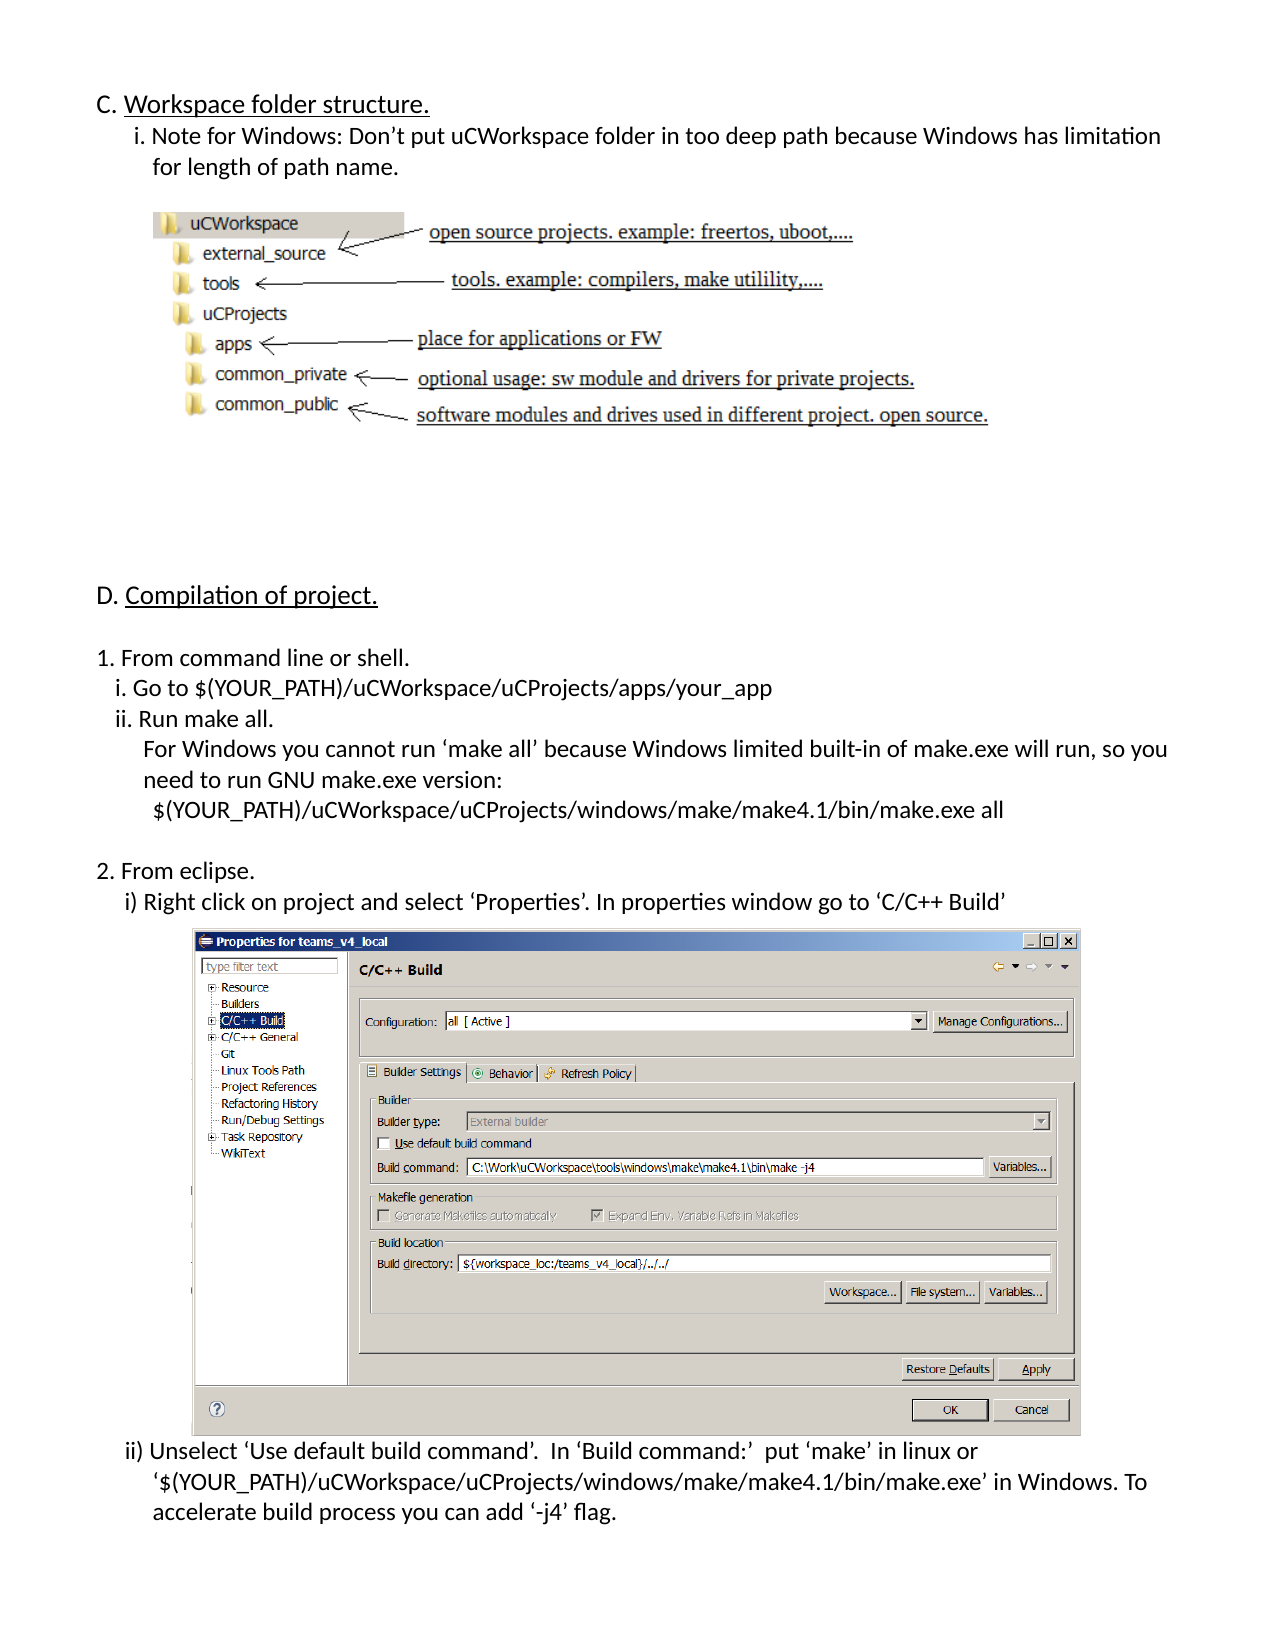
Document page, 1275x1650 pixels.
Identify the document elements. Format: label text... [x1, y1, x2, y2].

text i. Go to $(YOUR_PATH)/uCWorkspace/uCProjects/apps/your_app [115, 672, 1184, 703]
text For Windows you cannot run ‘make all’ because Windows limited built-in of make.exe will run, so you need to run GNU make.exe version: [143, 733, 1184, 794]
text 1. From command line or shell. [96, 642, 1184, 672]
text $(YOUR_PATH)/uCWorkspace/uCProjects/windows/make/make4.1/bin/make.exe all [152, 794, 1184, 825]
text ii. Run make all. [115, 703, 1184, 733]
picture [153, 212, 1127, 517]
text 2. From eclipse. [96, 855, 1184, 886]
text i) Right click on project and select ‘Properties’. In properties window go to ‘C/C++ Build’ [124, 886, 1184, 916]
picture [191, 928, 1081, 1436]
text i. Note for Windows: Don’t put uCWorkspace folder in too deep path because Windows has limitation for length of path name. [134, 121, 1184, 182]
text D. Compilation of project. [96, 578, 1184, 611]
text ii) Unselect ‘Use default build command’. In ‘Build command:’ put ‘make’ in linux or ‘$(YOUR_PATH)/uCWorkspace/uCProjects/windows/make/make4.1/bin/make.exe’ in Windows. To accelerate build process you can add ‘-j4’ flag. [124, 916, 1184, 1527]
text C. Workspace folder structure. [96, 87, 1184, 121]
